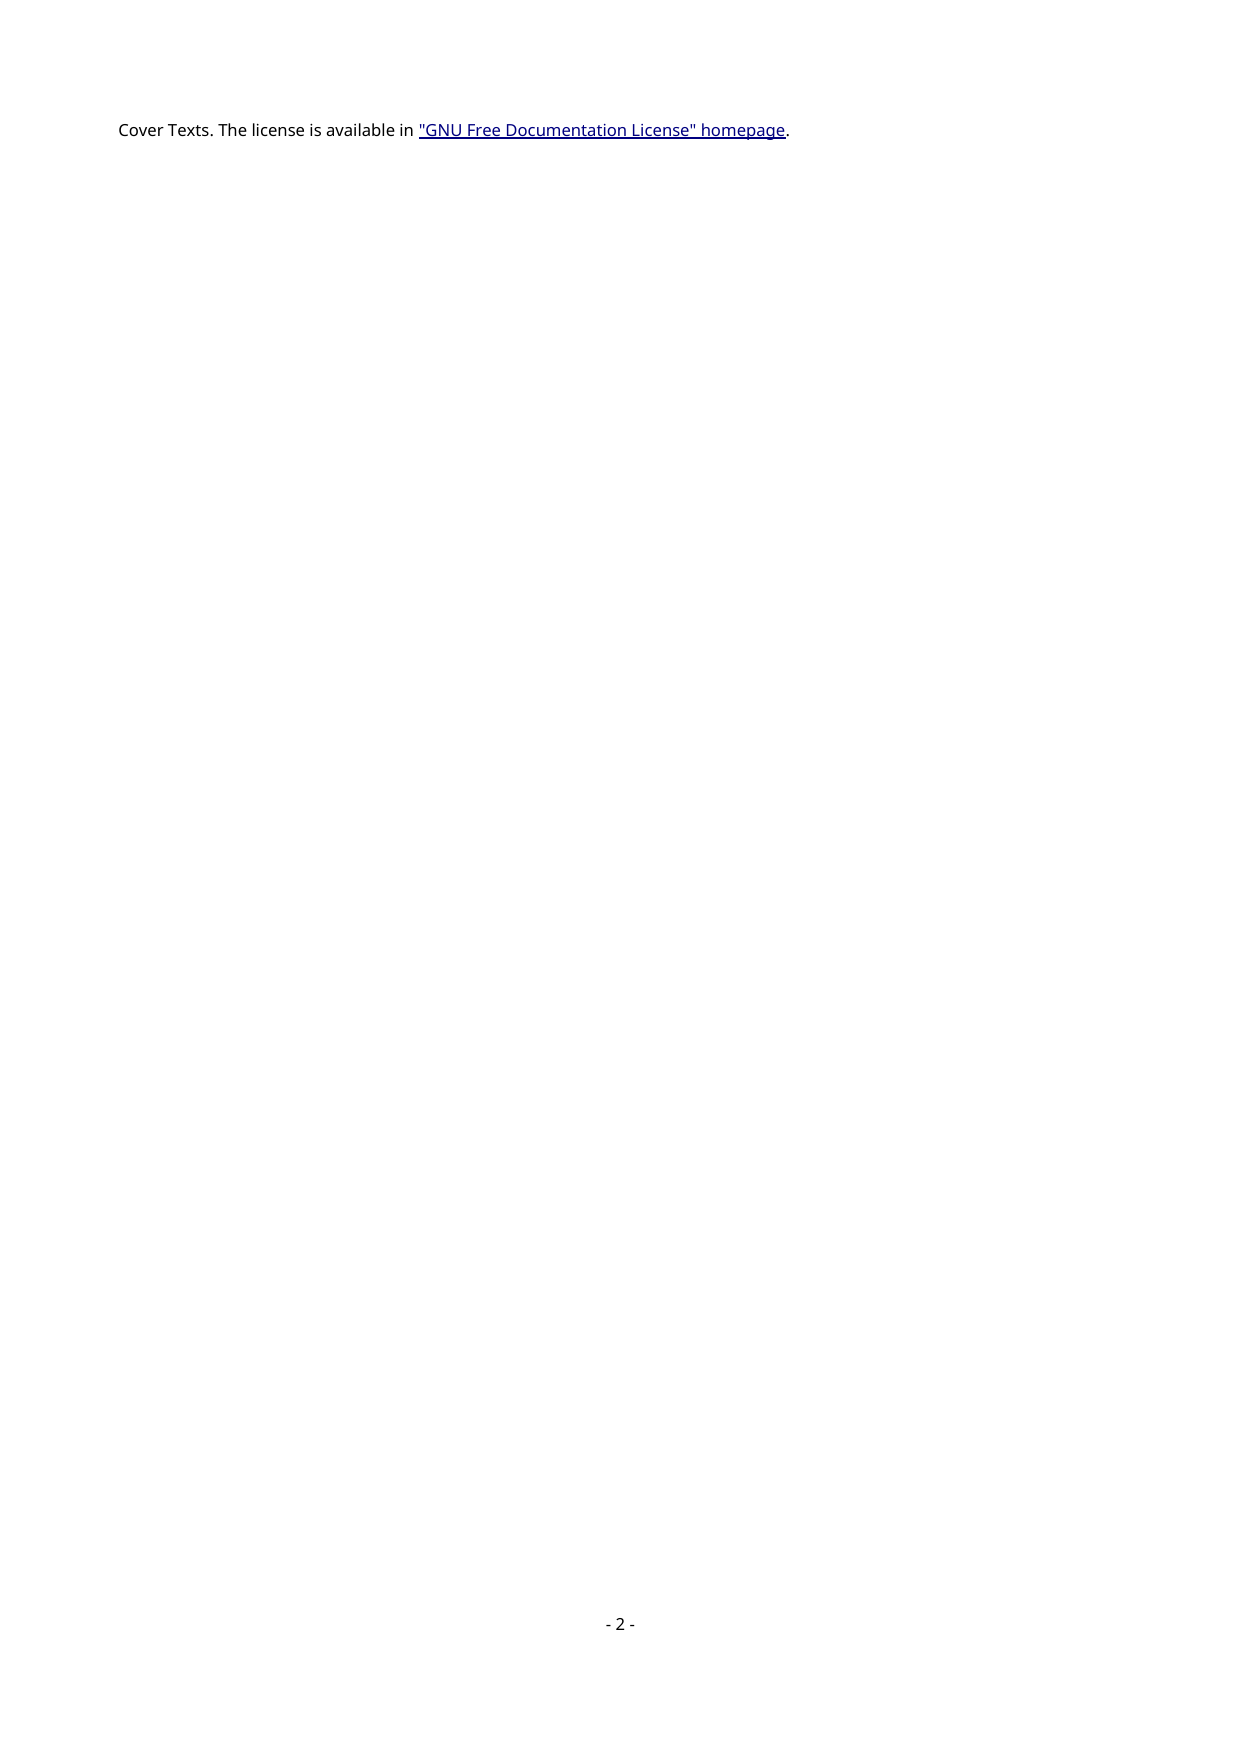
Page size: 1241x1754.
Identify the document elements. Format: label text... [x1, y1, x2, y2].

text Cover Texts. The license is available in "GNU Free Documentation License" homepage. [118, 118, 1122, 141]
